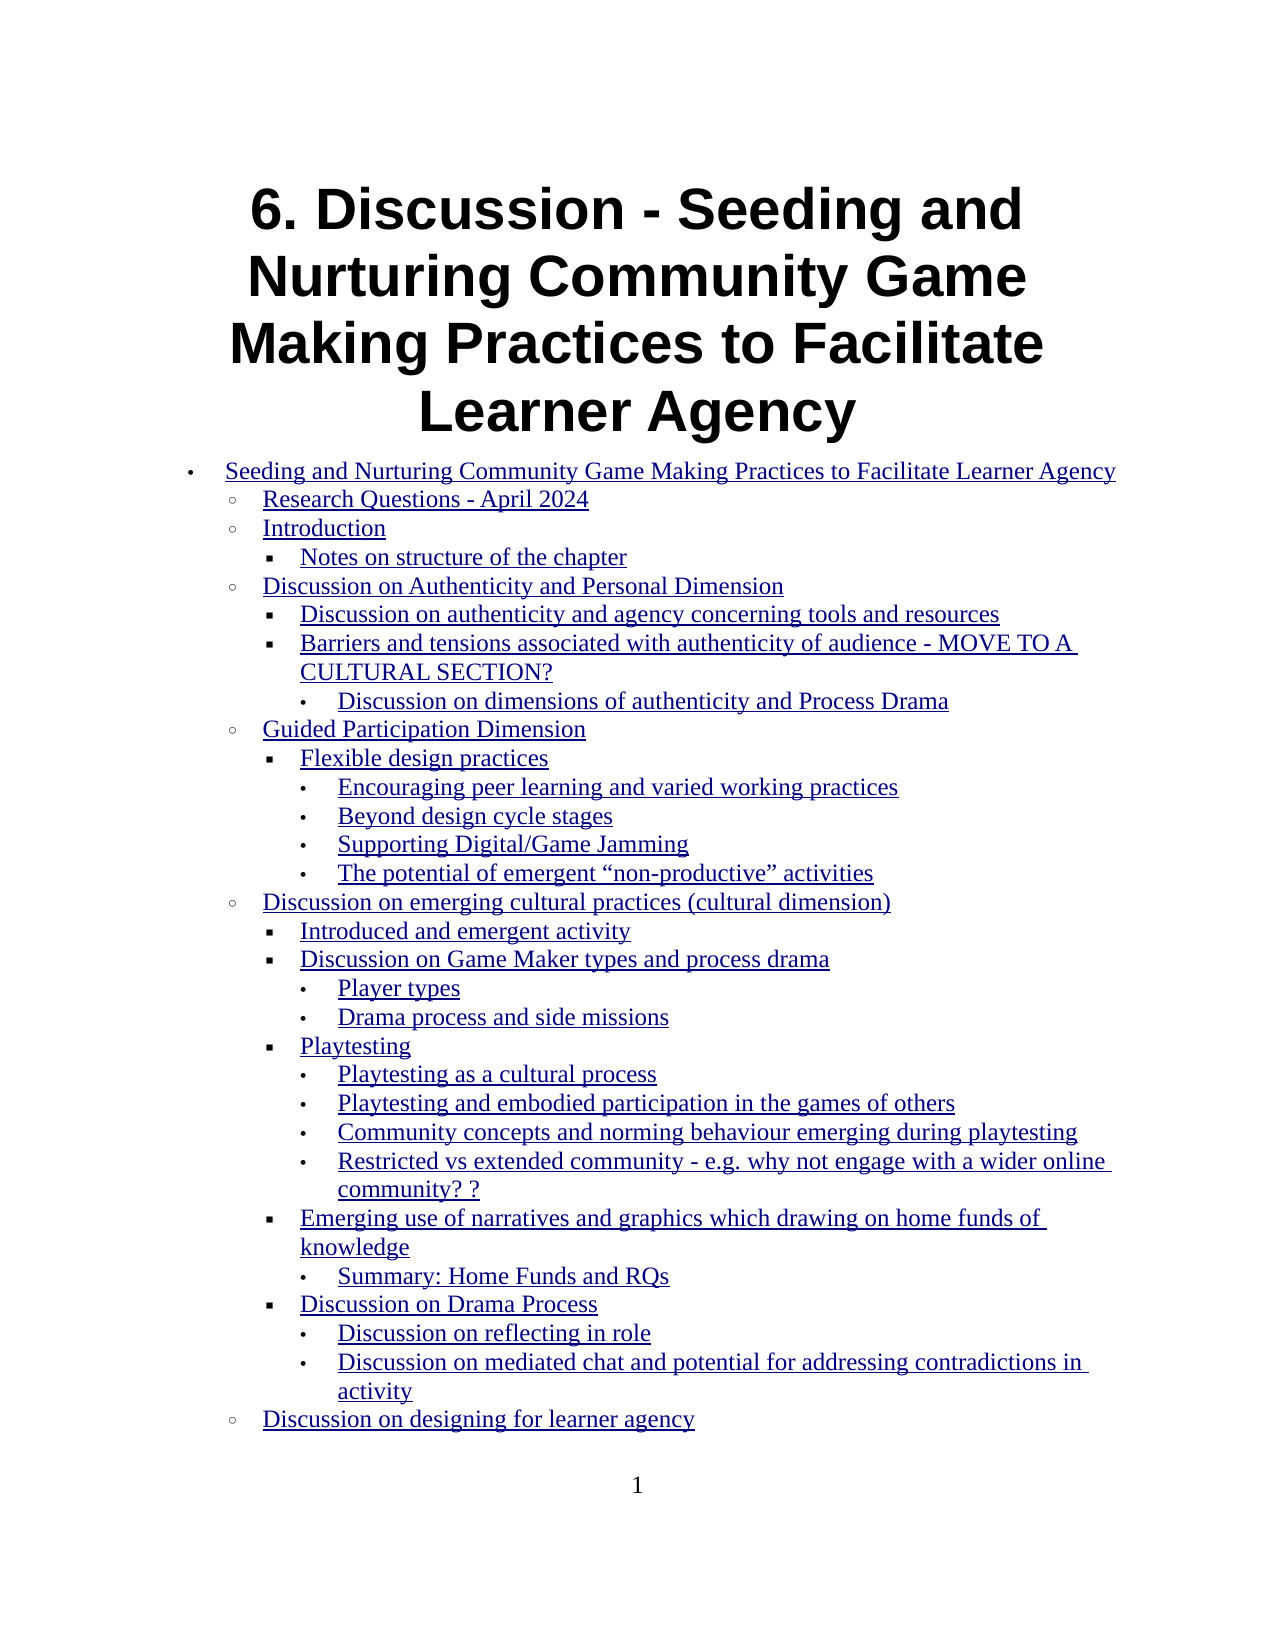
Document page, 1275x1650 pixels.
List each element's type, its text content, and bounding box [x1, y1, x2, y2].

list Player types [300, 973, 1125, 1002]
list Discussion on Game Maker types and process drama [262, 944, 1125, 973]
list Introduction [225, 513, 1125, 542]
list Flexible design practices [262, 743, 1125, 772]
list Restricted vs extended community - e.g. why not engage with a wider online community? ? [300, 1146, 1125, 1203]
list Discussion on emerging cultural practices (cultural dimension) [225, 887, 1125, 916]
list Introduced and emergent activity [262, 916, 1125, 944]
list Discussion on Authenticity and Personal Dimension [225, 571, 1125, 599]
list Emerging use of narratives and graphics which drawing on home funds of knowledge [262, 1203, 1125, 1261]
list Supporting Digital/Game Jamming [300, 829, 1125, 858]
list Discussion on mediated chat and potential for addressing contradictions in activity [300, 1347, 1125, 1404]
list Discussion on authenticity and agency concerning tools and resources [262, 599, 1125, 628]
list Drama process and side missions [300, 1002, 1125, 1031]
list Guided Participation Dimension [225, 714, 1125, 743]
list Summary: Home Funds and RQs [300, 1261, 1125, 1289]
list Discussion on reflecting in role [300, 1318, 1125, 1347]
list Encouraging peer learning and varied working practices [300, 772, 1125, 801]
list Discussion on dimensions of authenticity and Process Drama [300, 686, 1125, 714]
list Playtesting [262, 1031, 1125, 1059]
list Seeding and Nurturing Community Game Making Practices to Facilitate Learner Agency [187, 456, 1125, 484]
list Discussion on Drama Process [262, 1289, 1125, 1318]
title 6. Discussion - Seeding and Nurturing Community Game Making Practices to Facilitate Learner Agency [150, 175, 1125, 443]
list Beyond design cycle stages [300, 801, 1125, 829]
list Playtesting as a cultural process [300, 1059, 1125, 1088]
list The potential of emergent “non-productive” activities [300, 858, 1125, 887]
list Playtesting and embodied participation in the games of others [300, 1088, 1125, 1117]
list Notes on structure of the chapter [262, 542, 1125, 571]
list Barriers and tensions associated with authenticity of audience - MOVE TO A CULTURAL SECTION? [262, 628, 1125, 686]
list Discussion on designing for learner agency [225, 1404, 1125, 1433]
list Research Questions - April 2024 [225, 484, 1125, 513]
list Community concepts and norming behaviour emerging during playtesting [300, 1117, 1125, 1146]
